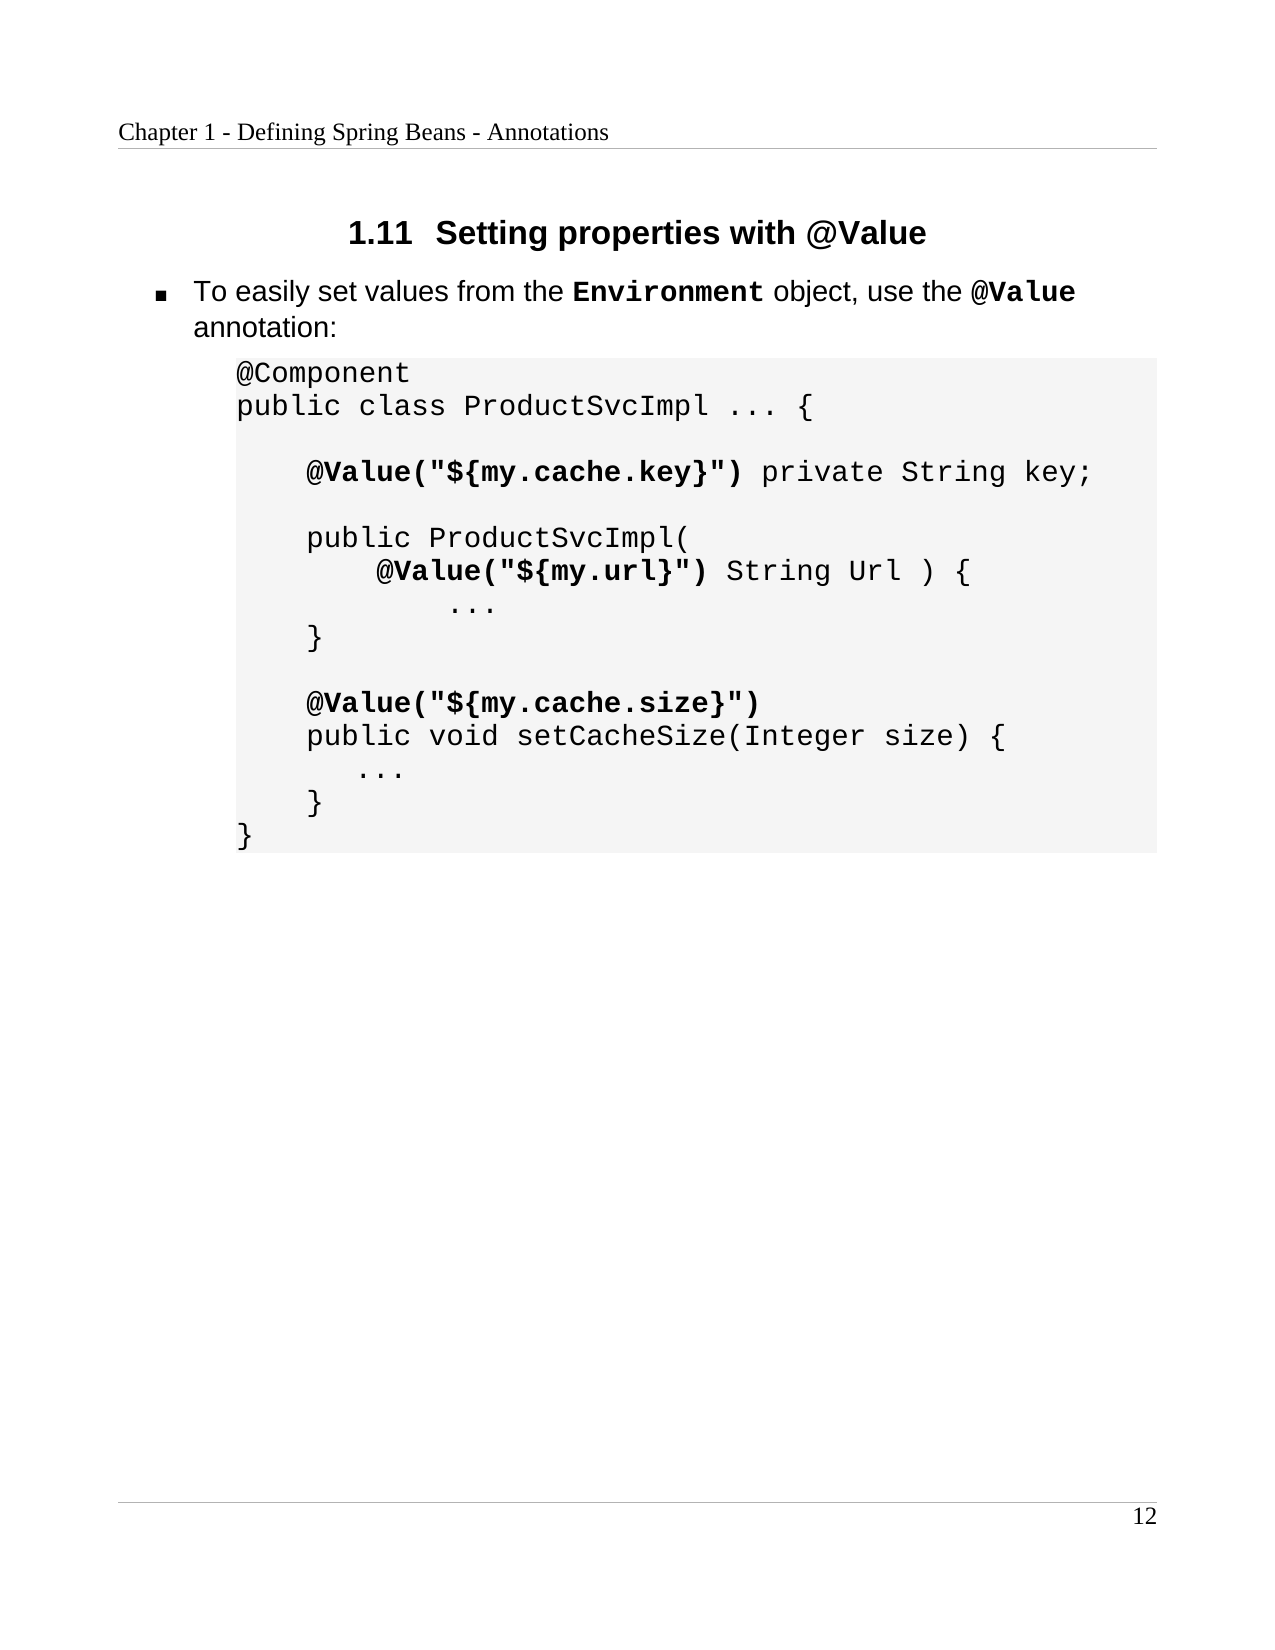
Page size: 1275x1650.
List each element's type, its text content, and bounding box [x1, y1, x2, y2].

text ... [236, 589, 1157, 622]
text @Component [236, 358, 1157, 391]
text @Value("${my.cache.size}") [236, 688, 1157, 721]
text public ProductSvcImpl( [236, 523, 1157, 556]
text public class ProductSvcImpl ... { [236, 391, 1157, 424]
subtitle Setting properties with @Value [118, 214, 1157, 251]
text @Value("${my.url}") String Url ) { [236, 556, 1157, 589]
text public void setCacheSize(Integer size) { [236, 721, 1157, 754]
text } [236, 821, 1157, 853]
list To easily set values from the Environment object, use the @Value annotation: [156, 275, 1157, 343]
text ... [236, 754, 1157, 787]
text @Value("${my.cache.key}") private String key; [236, 457, 1157, 490]
text } [236, 787, 1157, 821]
text } [236, 622, 1157, 655]
